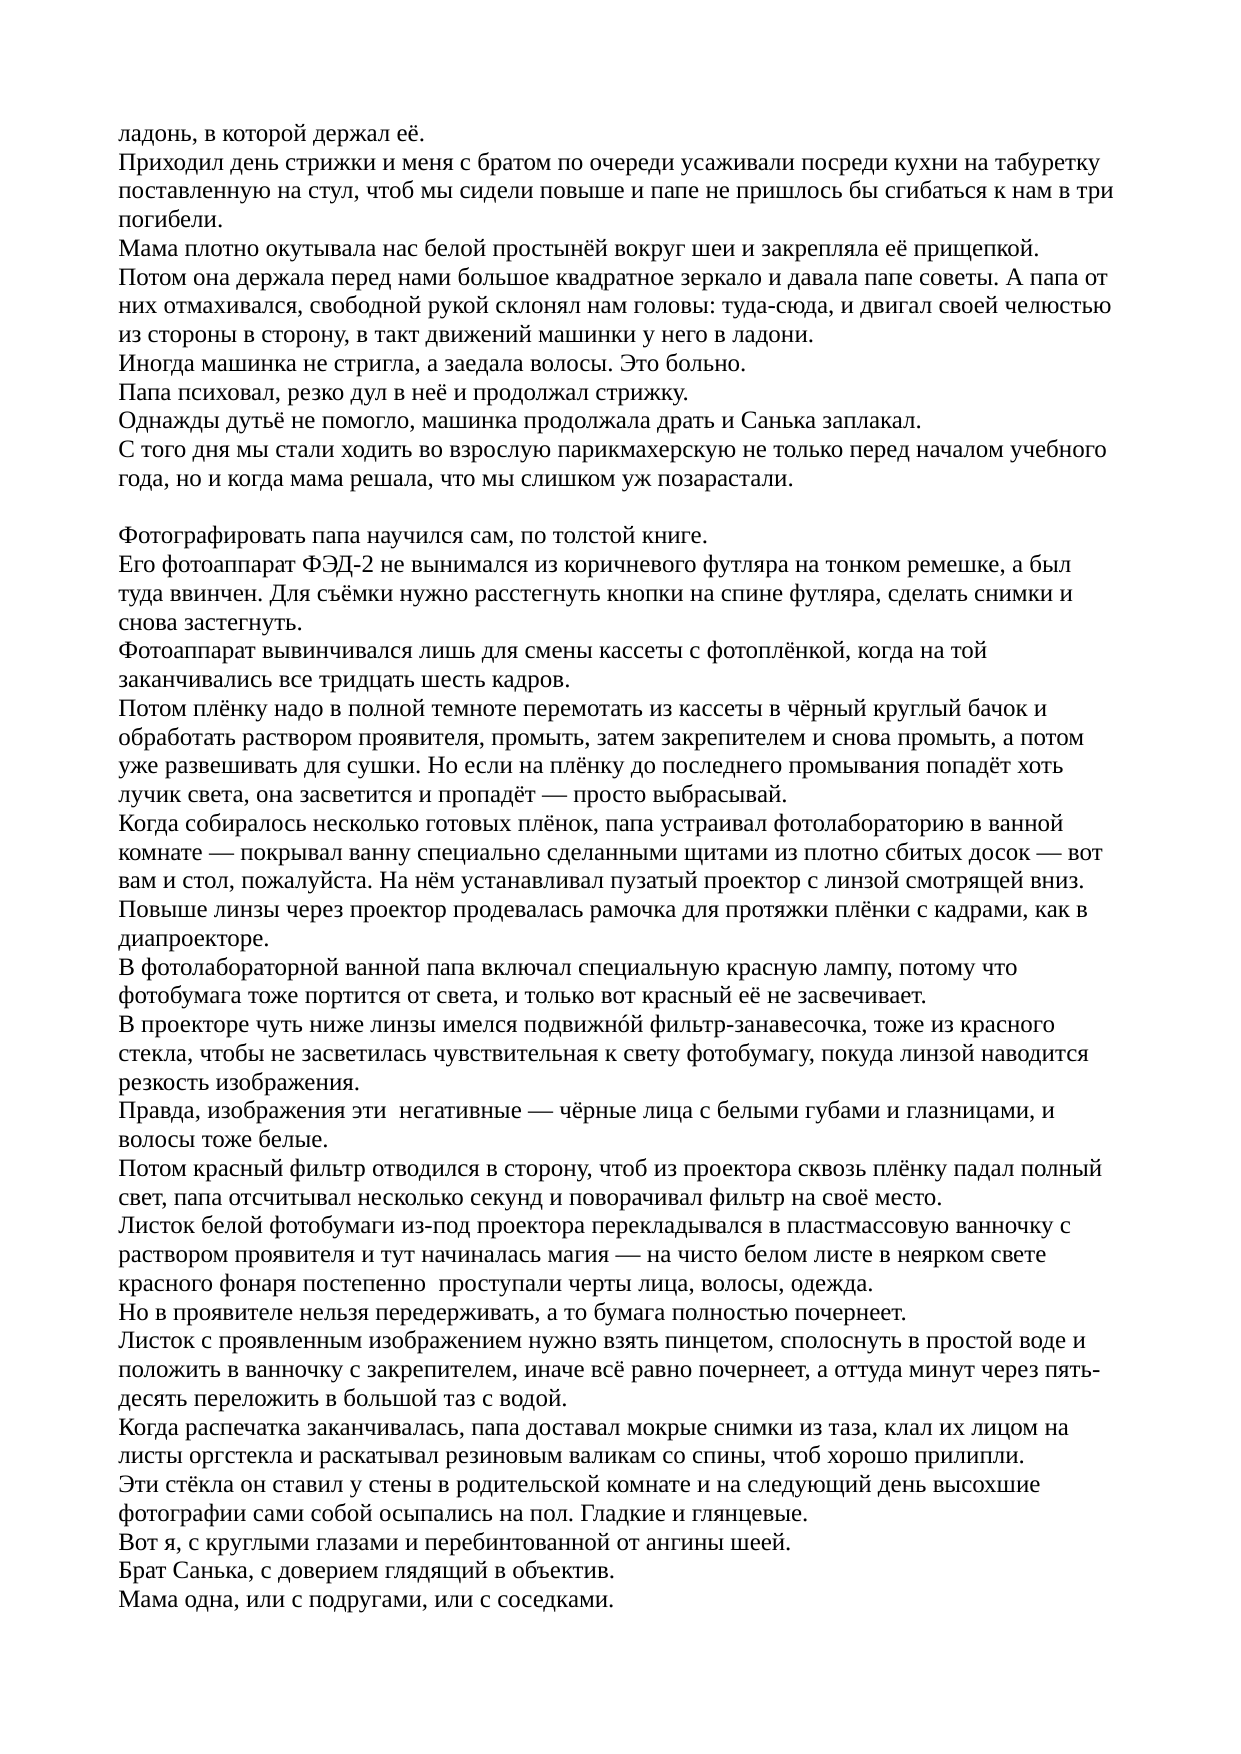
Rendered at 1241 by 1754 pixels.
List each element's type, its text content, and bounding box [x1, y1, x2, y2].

text Папа психовал, резко дул в неё и продолжал стрижку. [118, 377, 1122, 406]
text Фотографировать папа научился сам, по толстой книге. [118, 521, 1122, 549]
text Приходил день стрижки и меня с братом по очереди усаживали посреди кухни на табуретку поставленную на стул, чтоб мы сидели повыше и папе не пришлось бы сгибаться к нам в три погибели. [118, 147, 1122, 233]
text Листок с проявленным изображением нужно взять пинцетом, сполоснуть в простой воде и положить в ванночку с закрепителем, иначе всё равно почернеет, а оттуда минут через пять-десять переложить в большой таз с водой. [118, 1326, 1122, 1412]
text В проекторе чуть ниже линзы имелся подвижнóй фильтр-занавесочка, тоже из красного стекла, чтобы не засветилась чувствительная к свету фотобумагу, покуда линзой наводится резкость изображения. [118, 1009, 1122, 1096]
text В фотолабораторной ванной папа включал специальную красную лампу, потому что фотобумага тоже портится от света, и только вот красный её не засвечивает. [118, 952, 1122, 1009]
text Правда, изображения эти негативные — чёрные лица с белыми губами и глазницами, и волосы тоже белые. [118, 1096, 1122, 1153]
text Однажды дутьё не помогло, машинка продолжала драть и Санька заплакал. [118, 406, 1122, 434]
text Потом красный фильтр отводился в сторону, чтоб из проектора сквозь плёнку падал полный свет, папа отсчитывал несколько секунд и поворачивал фильтр на своё место. [118, 1153, 1122, 1211]
text Его фотоаппарат ФЭД-2 не вынимался из коричневого футляра на тонком ремешке, а был туда ввинчен. Для съёмки нужно расстегнуть кнопки на спине футляра, сделать снимки и снова застегнуть. [118, 549, 1122, 636]
text Листок белой фотобумаги из-под проектора перекладывался в пластмассовую ванночку с раствором проявителя и тут начиналась магия — на чисто белом листе в неярком свете красного фонаря постепенно проступали черты лица, волосы, одежда. [118, 1211, 1122, 1297]
text Эти стёкла он ставил у стены в родительской комнате и на следующий день высохшие фотографии сами собой осыпались на пол. Гладкие и глянцевые. [118, 1469, 1122, 1527]
text Фотоаппарат вывинчивался лишь для смены кассеты с фотоплёнкой, когда на той заканчивались все тридцать шесть кадров. [118, 636, 1122, 693]
text Брат Санька, с доверием глядящий в объектив. [118, 1556, 1122, 1584]
text Мама одна, или с подругами, или с соседками. [118, 1584, 1122, 1613]
text Потом плёнку надо в полной темноте перемотать из кассеты в чёрный круглый бачок и обработать раствором проявителя, промыть, затем закрепителем и снова промыть, а потом уже развешивать для сушки. Но если на плёнку до последнего промывания попадёт хоть лучик света, она засветится и пропадёт — просто выбрасывай. [118, 693, 1122, 808]
text Когда собиралось несколько готовых плёнок, папа устраивал фотолабораторию в ванной комнате — покрывал ванну специально сделанными щитами из плотно сбитых досок — вот вам и стол, пожалуйста. На нём устанавливал пузатый проектор с линзой смотрящей вниз. [118, 808, 1122, 894]
text Повыше линзы через проектор продевалась рамочка для протяжки плёнки с кадрами, как в диапроекторе. [118, 894, 1122, 952]
text Когда распечатка заканчивалась, папа доставал мокрые снимки из таза, клал их лицом на листы оргстекла и раскатывал резиновым валикам со спины, чтоб хорошо прилипли. [118, 1412, 1122, 1469]
text С того дня мы стали ходить во взрослую парикмахерскую не только перед началом учебного года, но и когда мама решала, что мы слишком уж позарастали. [118, 434, 1122, 492]
text ладонь, в которой держал её. [118, 118, 1122, 147]
text Вот я, с круглыми глазами и перебинтованной от ангины шеей. [118, 1527, 1122, 1556]
text Иногда машинка не стригла, а заедала волосы. Это больно. [118, 348, 1122, 377]
text Но в проявителе нельзя передерживать, а то бумага полностью почернеет. [118, 1297, 1122, 1326]
text Мама плотно окутывала нас белой простынёй вокруг шеи и закрепляла её прищепкой. [118, 233, 1122, 262]
text Потом она держала перед нами большое квадратное зеркало и давала папе советы. А папа от них отмахивался, свободной рукой склонял нам головы: туда-сюда, и двигал своей челюстью из стороны в сторону, в такт движений машинки у него в ладони. [118, 262, 1122, 348]
